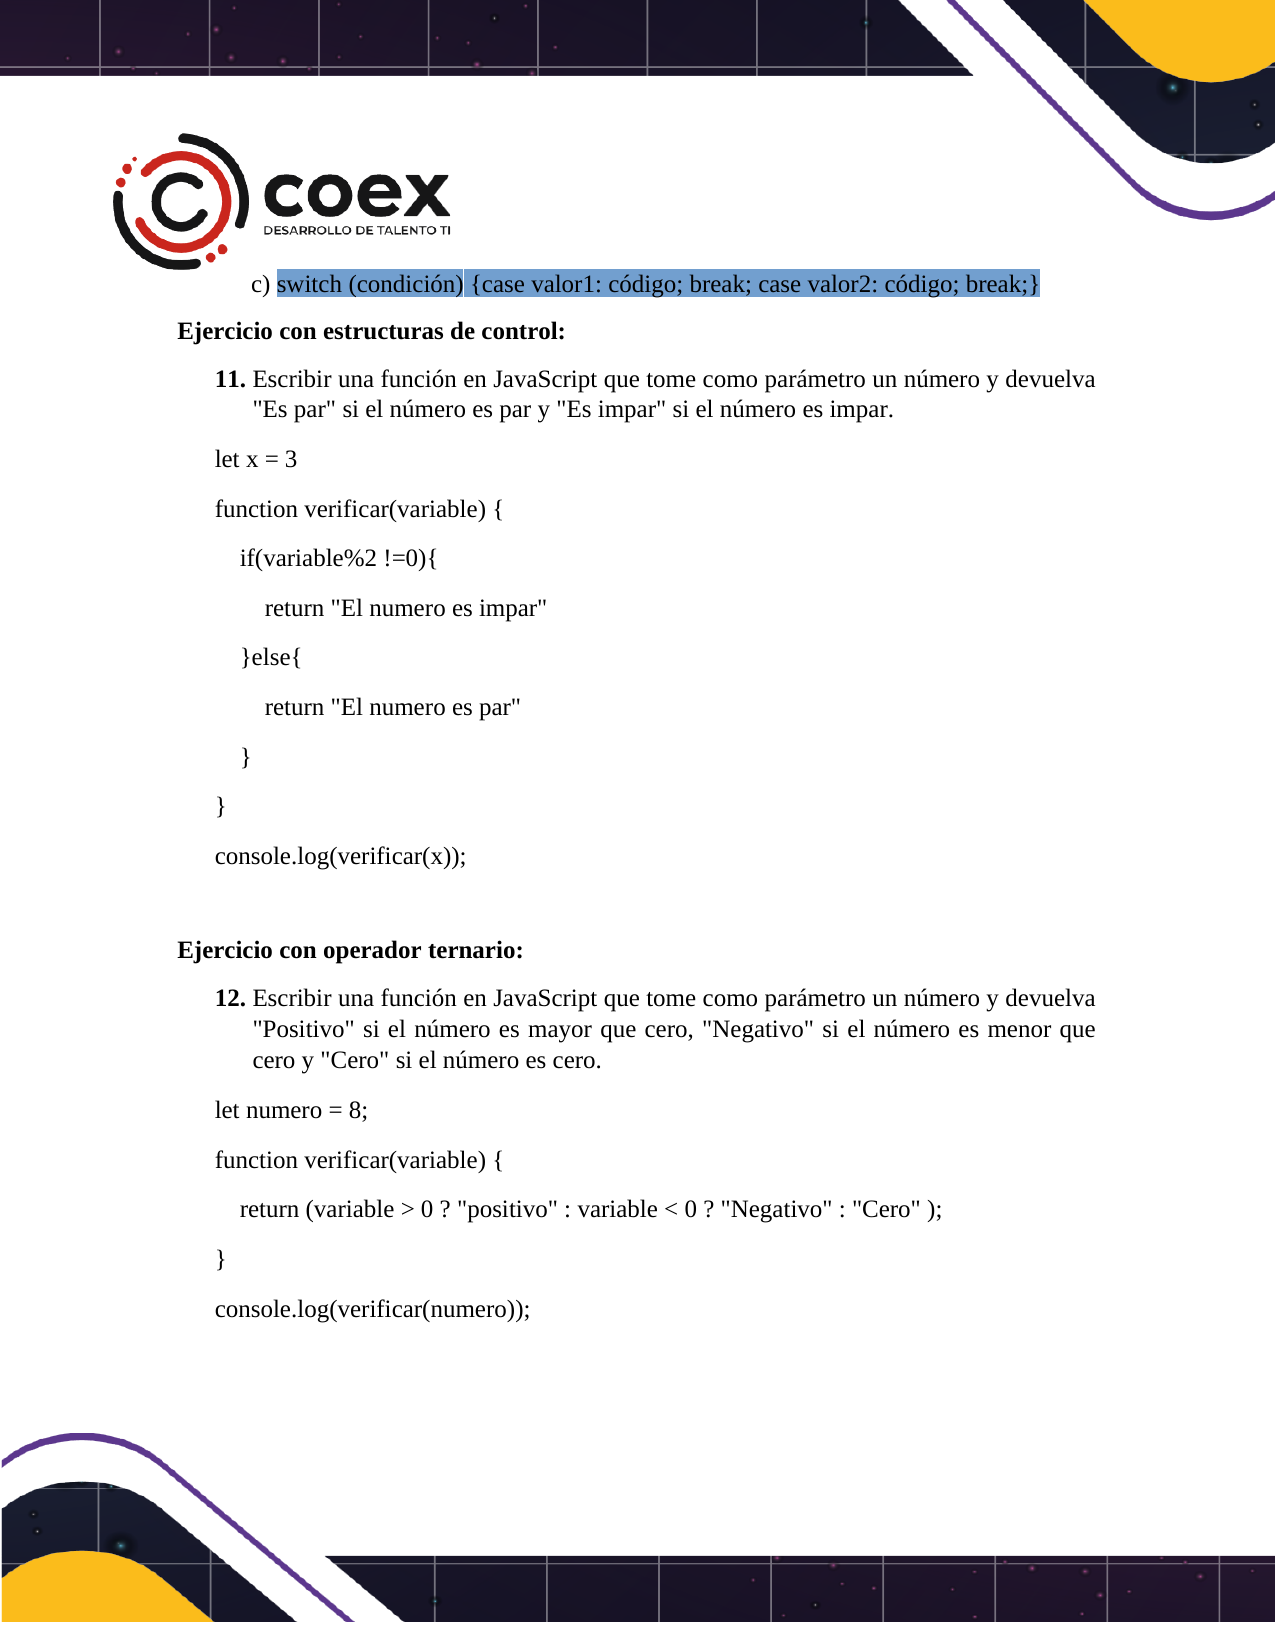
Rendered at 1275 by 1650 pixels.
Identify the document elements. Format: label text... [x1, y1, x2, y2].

list } [214, 791, 1097, 820]
list console.log(verificar(x)); [214, 841, 1097, 869]
list return (variable > 0 ? "positivo" : variable < 0 ? "Negativo" : "Cero" ); [214, 1194, 1097, 1223]
list } [214, 1244, 1097, 1273]
list if(variable%2 !=0){ [214, 543, 1097, 572]
subtitle Ejercicio con operador ternario: [177, 936, 1108, 964]
list function verificar(variable) { [214, 494, 1097, 522]
list return "El numero es impar" [214, 593, 1097, 622]
list console.log(verificar(numero)); [214, 1294, 1097, 1323]
list let x = 3 [214, 444, 1097, 473]
list function verificar(variable) { [214, 1145, 1097, 1173]
list return "El numero es par" [214, 692, 1097, 721]
picture [0, 0, 1275, 270]
list let numero = 8; [214, 1095, 1097, 1124]
picture [1, 1433, 1275, 1622]
list } [214, 742, 1097, 770]
subtitle Ejercicio con estructuras de control: [177, 316, 1108, 345]
list Escribir una función en JavaScript que tome como parámetro un número y devuelva "Es par" si el número es par y "Es impar" si el número es impar. [214, 364, 1097, 423]
list switch (condición) {case valor1: código; break; case valor2: código; break;} [251, 269, 1108, 297]
list Escribir una función en JavaScript que tome como parámetro un número y devuelva "Positivo" si el número es mayor que cero, "Negativo" si el número es menor que cero y "Cero" si el número es cero. [214, 983, 1097, 1074]
list }else{ [214, 642, 1097, 671]
